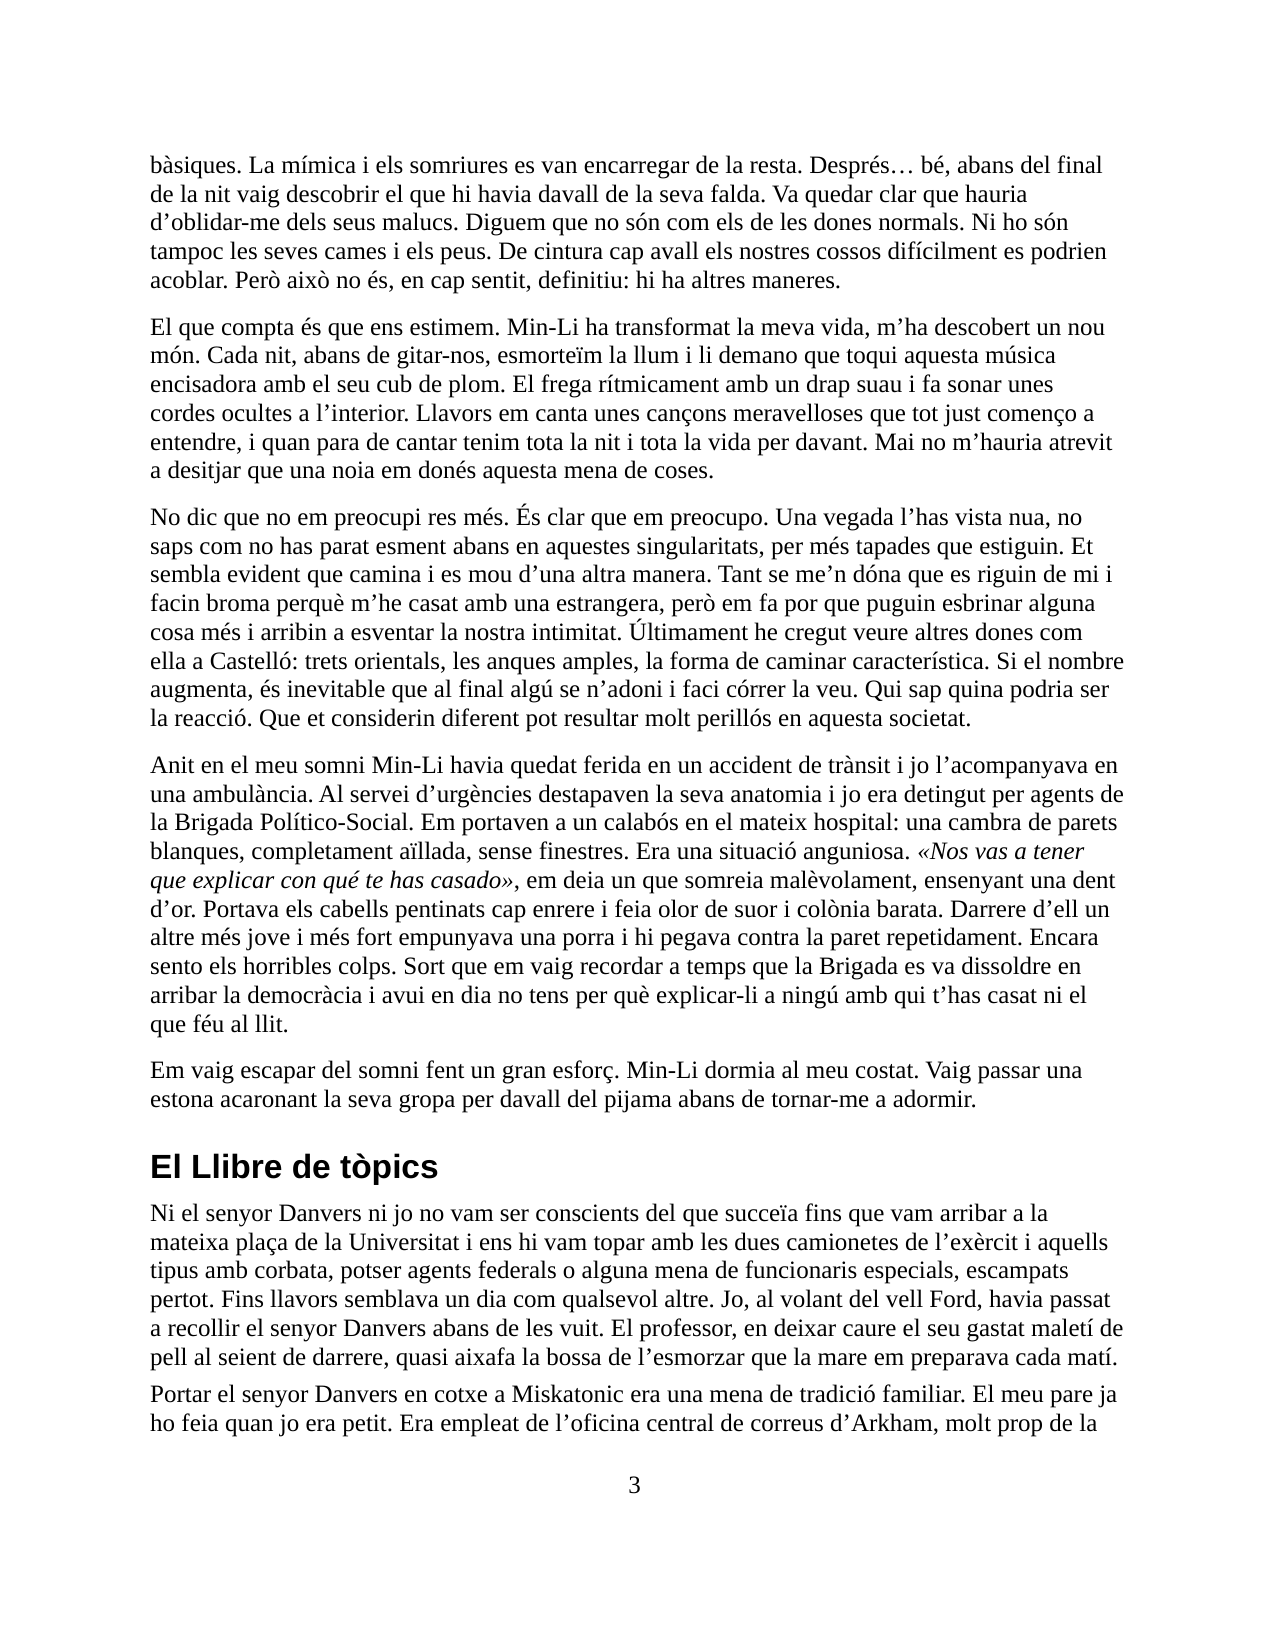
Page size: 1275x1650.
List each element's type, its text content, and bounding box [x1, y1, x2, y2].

text El que compta és que ens estimem. Min-Li ha transformat la meva vida, m’ha descobert un nou món. Cada nit, abans de gitar-nos, esmorteïm la llum i li demano que toqui aquesta música encisadora amb el seu cub de plom. El frega rítmicament amb un drap suau i fa sonar unes cordes ocultes a l’interior. Llavors em canta unes cançons meravelloses que tot just començo a entendre, i quan para de cantar tenim tota la nit i tota la vida per davant. Mai no m’hauria atrevit a desitjar que una noia em donés aquesta mena de coses. [150, 312, 1125, 484]
text No dic que no em preocupi res més. És clar que em preocupo. Una vegada l’has vista nua, no saps com no has parat esment abans en aquestes singularitats, per més tapades que estiguin. Et sembla evident que camina i es mou d’una altra manera. Tant se me’n dóna que es riguin de mi i facin broma perquè m’he casat amb una estrangera, però em fa por que puguin esbrinar alguna cosa més i arribin a esventar la nostra intimitat. Últimament he cregut veure altres dones com ella a Castelló: trets orientals, les anques amples, la forma de caminar característica. Si el nombre augmenta, és inevitable que al final algú se n’adoni i faci córrer la veu. Qui sap quina podria ser la reacció. Que et considerin diferent pot resultar molt perillós en aquesta societat. [150, 502, 1125, 732]
text Portar el senyor Danvers en cotxe a Miskatonic era una mena de tradició familiar. El meu pare ja ho feia quan jo era petit. Era empleat de l’oficina central de correus d’Arkham, molt prop de la [150, 1379, 1125, 1437]
text Anit en el meu somni Min-Li havia quedat ferida en un accident de trànsit i jo l’acompanyava en una ambulància. Al servei d’urgències destapaven la seva anatomia i jo era detingut per agents de la Brigada Político-Social. Em portaven a un calabós en el mateix hospital: una cambra de parets blanques, completament aïllada, sense finestres. Era una situació anguniosa. «Nos vas a tener que explicar con qué te has casado», em deia un que somreia malèvolament, ensenyant una dent d’or. Portava els cabells pentinats cap enrere i feia olor de suor i colònia barata. Darrere d’ell un altre més jove i més fort empunyava una porra i hi pegava contra la paret repetidament. Encara sento els horribles colps. Sort que em vaig recordar a temps que la Brigada es va dissoldre en arribar la democràcia i avui en dia no tens per què explicar-li a ningú amb qui t’has casat ni el que féu al llit. [150, 750, 1125, 1037]
subtitle El Llibre de tòpics [150, 1147, 1125, 1186]
text Em vaig escapar del somni fent un gran esforç. Min-Li dormia al meu costat. Vaig passar una estona acaronant la seva gropa per davall del pijama abans de tornar-me a adormir. [150, 1055, 1125, 1113]
text Ni el senyor Danvers ni jo no vam ser conscients del que succeïa fins que vam arribar a la mateixa plaça de la Universitat i ens hi vam topar amb les dues camionetes de l’exèrcit i aquells tipus amb corbata, potser agents federals o alguna mena de funcionaris especials, escampats pertot. Fins llavors semblava un dia com qualsevol altre. Jo, al volant del vell Ford, havia passat a recollir el senyor Danvers abans de les vuit. El professor, en deixar caure el seu gastat maletí de pell al seient de darrere, quasi aixafa la bossa de l’esmorzar que la mare em preparava cada matí. [150, 1198, 1125, 1371]
text bàsiques. La mímica i els somriures es van encarregar de la resta. Després… bé, abans del final de la nit vaig descobrir el que hi havia davall de la seva falda. Va quedar clar que hauria d’oblidar-me dels seus malucs. Diguem que no són com els de les dones normals. Ni ho són tampoc les seves cames i els peus. De cintura cap avall els nostres cossos difícilment es podrien acoblar. Però això no és, en cap sentit, definitiu: hi ha altres maneres. [150, 150, 1125, 294]
